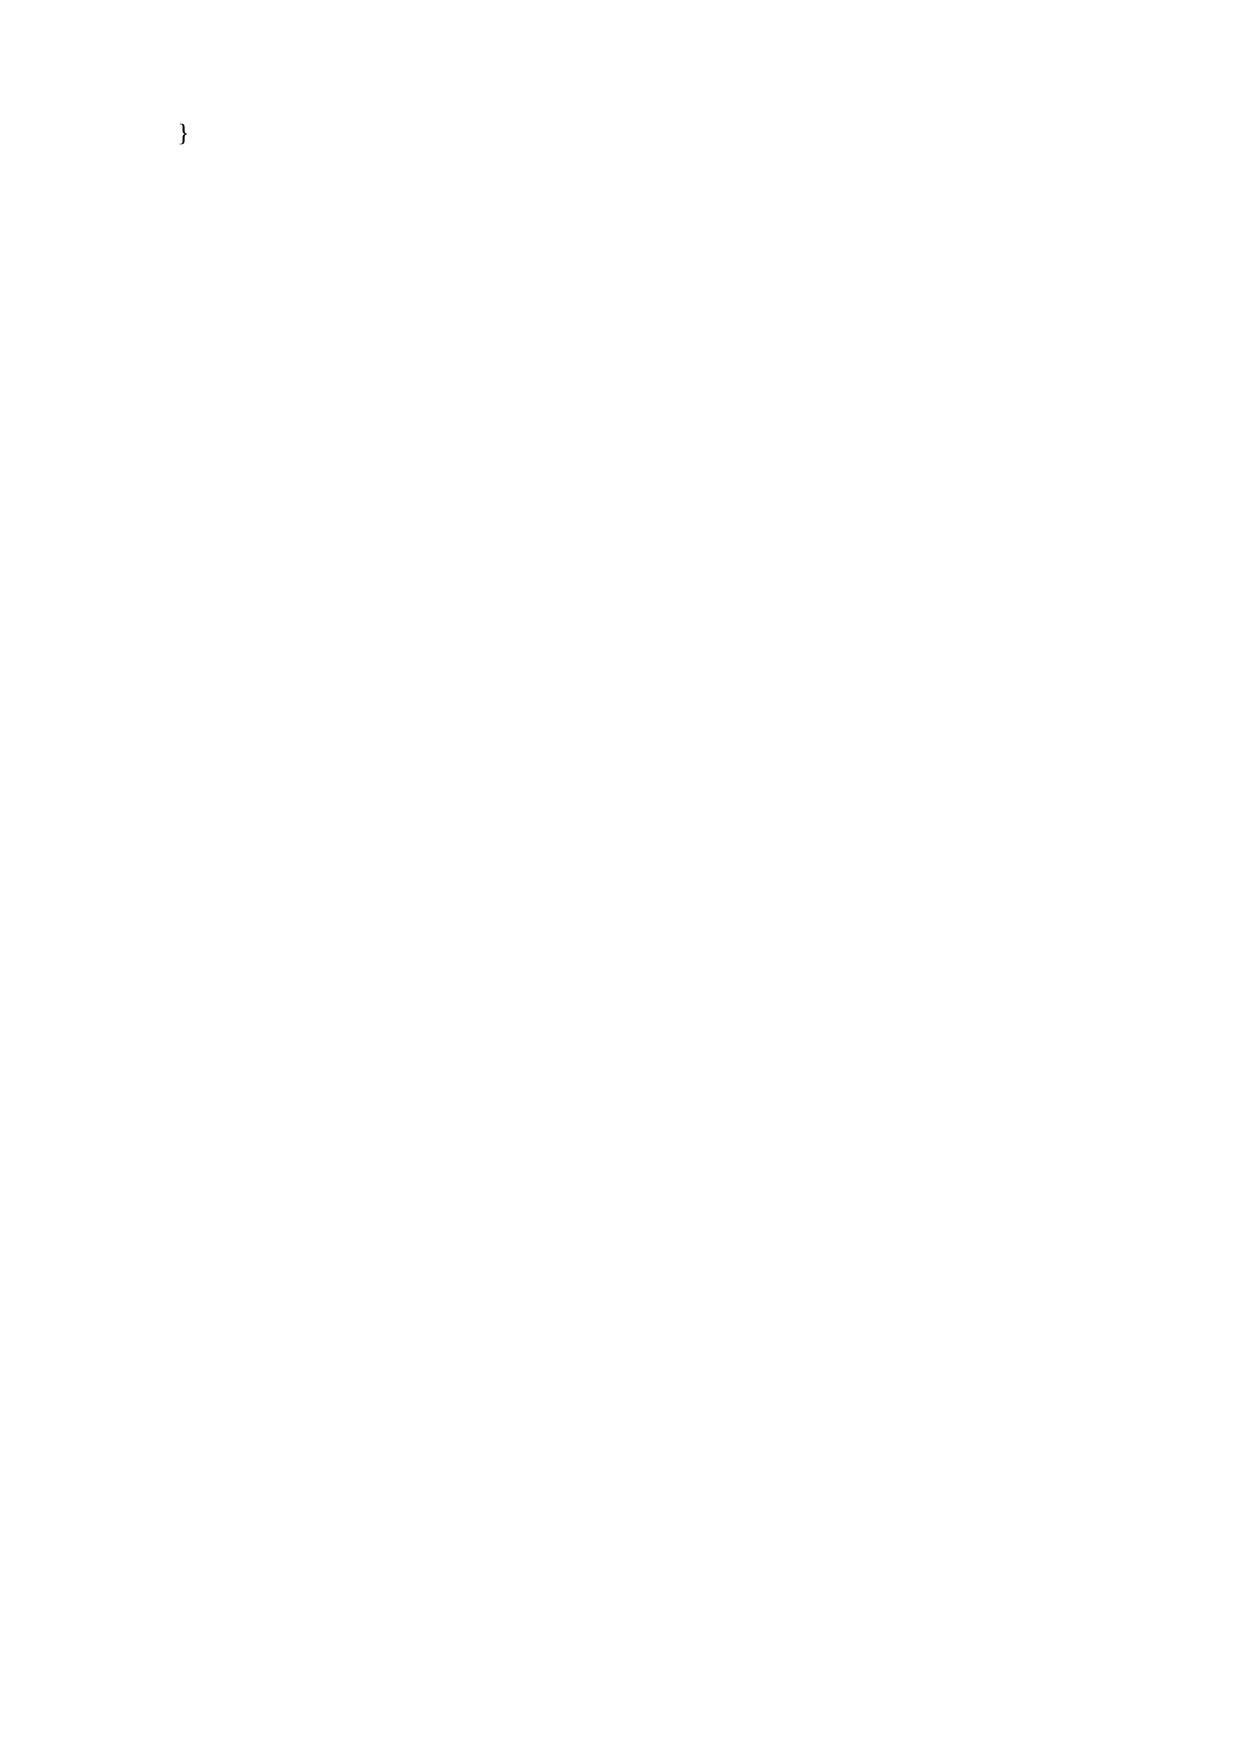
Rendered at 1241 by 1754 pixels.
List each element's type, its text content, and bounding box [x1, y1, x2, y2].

text } [177, 118, 1152, 176]
